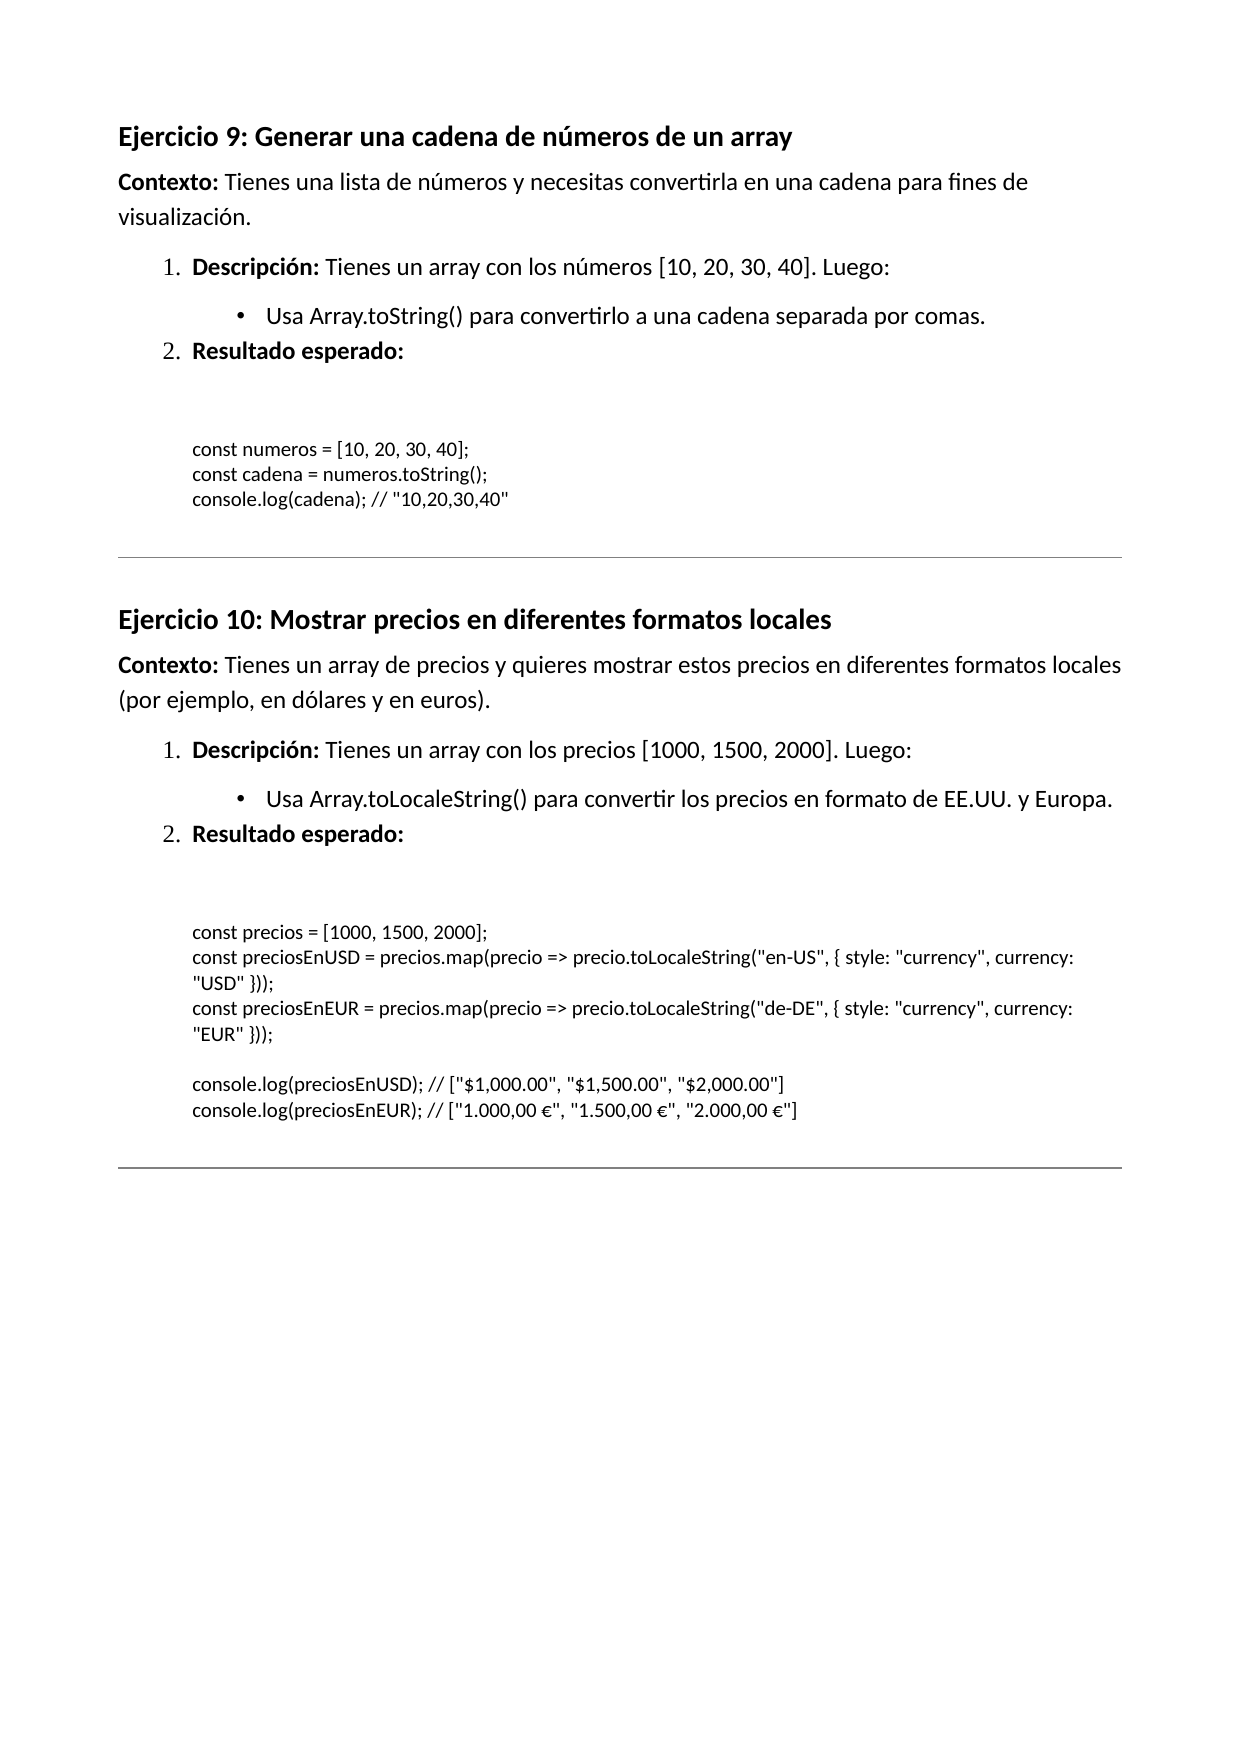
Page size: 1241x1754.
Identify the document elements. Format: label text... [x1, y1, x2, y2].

list Usa Array.toString() para convertirlo a una cadena separada por comas. [236, 300, 1122, 331]
list console.log(cadena); // "10,20,30,40" [162, 487, 1122, 512]
list console.log(preciosEnUSD); // ["$1,000.00", "$1,500.00", "$2,000.00"] [162, 1072, 1122, 1097]
text Contexto: Tienes una lista de números y necesitas convertirla en una cadena para fines de visualización. [118, 166, 1122, 232]
subtitle Ejercicio 10: Mostrar precios en diferentes formatos locales [118, 601, 1122, 637]
list const preciosEnUSD = precios.map(precio => precio.toLocaleString("en-US", { style: "currency", currency: "USD" })); [162, 944, 1122, 995]
list const cadena = numeros.toString(); [162, 461, 1122, 487]
subtitle Ejercicio 9: Generar una cadena de números de un array [118, 118, 1122, 154]
list const numeros = [10, 20, 30, 40]; [162, 436, 1122, 461]
list Usa Array.toLocaleString() para convertir los precios en formato de EE.UU. y Europa. [236, 784, 1122, 814]
list console.log(preciosEnEUR); // ["1.000,00 €", "1.500,00 €", "2.000,00 €"] [162, 1097, 1122, 1122]
list Resultado esperado: [162, 819, 1122, 849]
list const precios = [1000, 1500, 2000]; [162, 919, 1122, 944]
text Contexto: Tienes un array de precios y quieres mostrar estos precios en diferentes formatos locales (por ejemplo, en dólares y en euros). [118, 649, 1122, 715]
list Descripción: Tienes un array con los precios [1000, 1500, 2000]. Luego: [162, 734, 1122, 764]
list const preciosEnEUR = precios.map(precio => precio.toLocaleString("de-DE", { style: "currency", currency: "EUR" })); [162, 995, 1122, 1046]
list Descripción: Tienes un array con los números [10, 20, 30, 40]. Luego: [162, 251, 1122, 281]
list Resultado esperado: [162, 335, 1122, 366]
